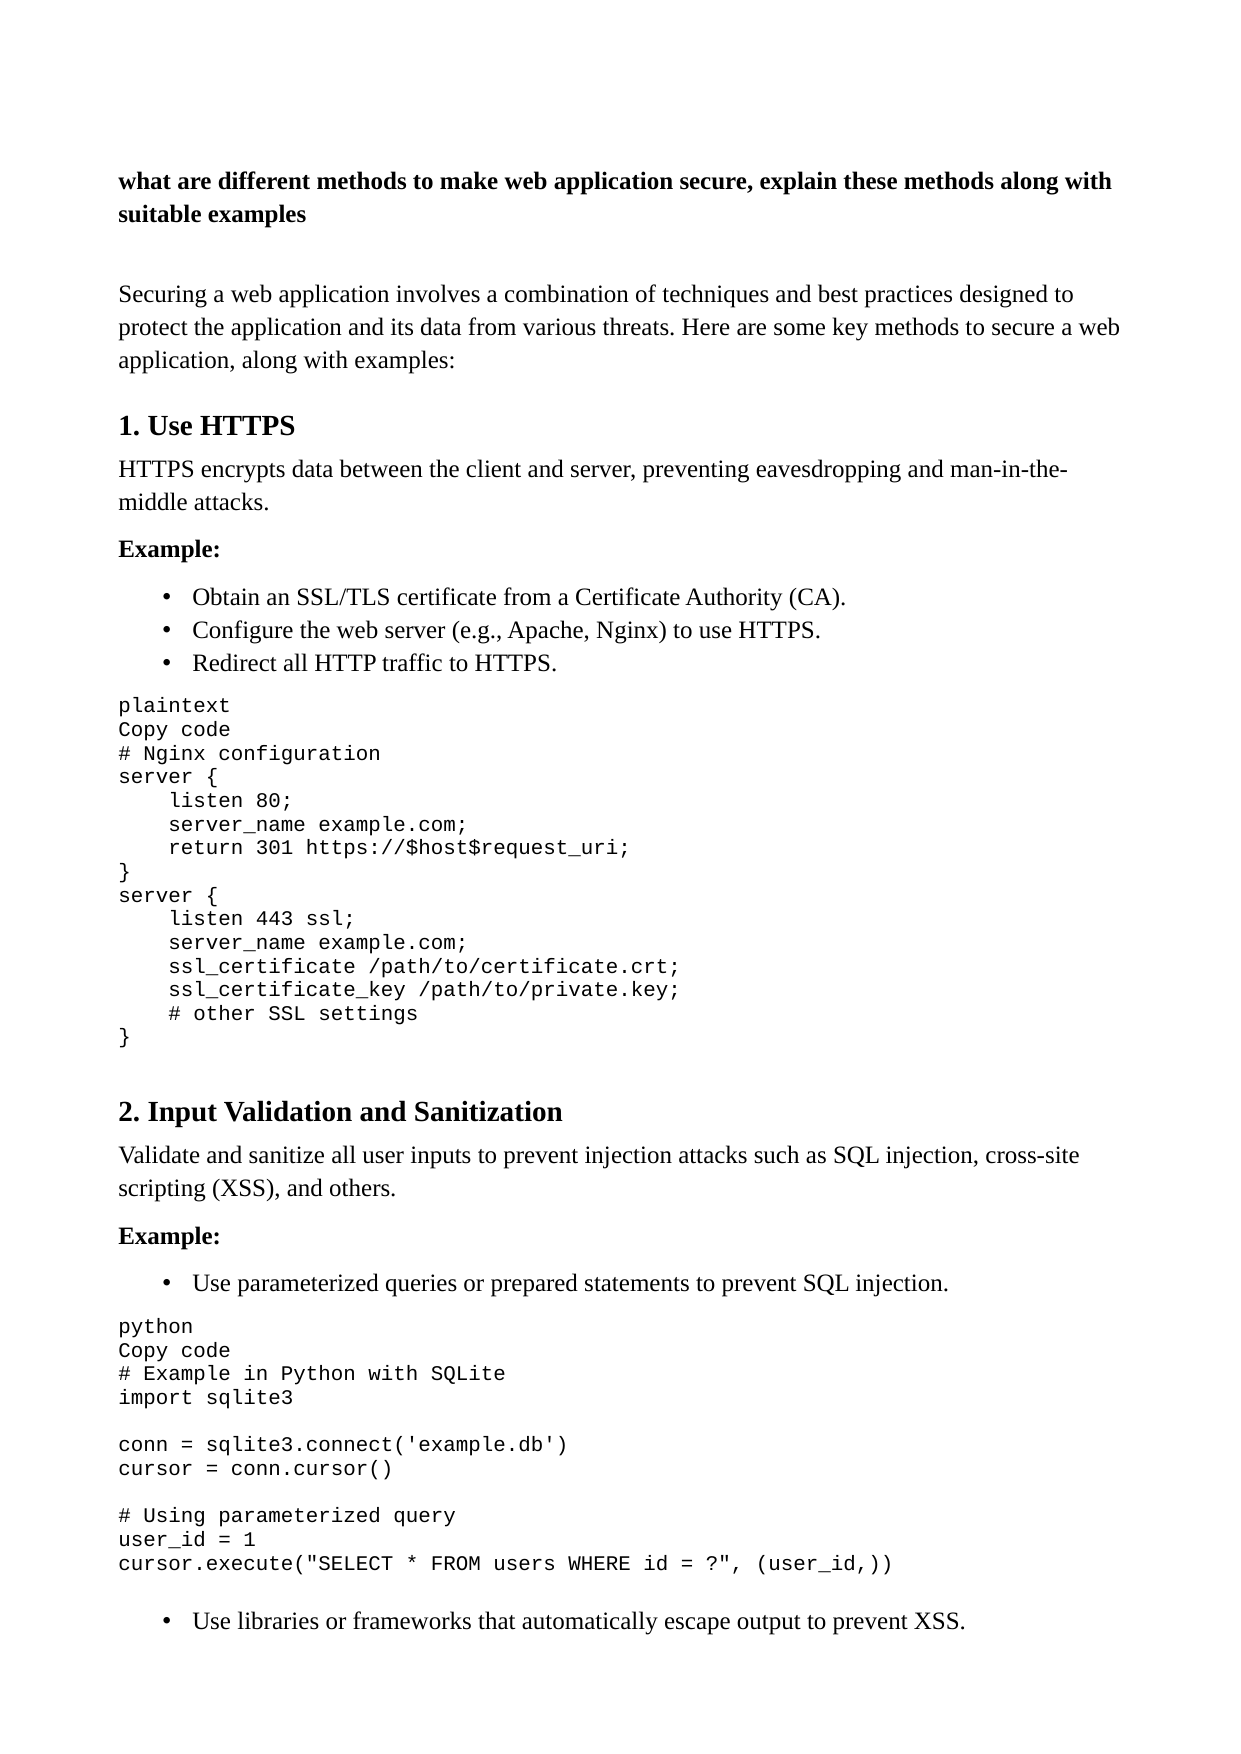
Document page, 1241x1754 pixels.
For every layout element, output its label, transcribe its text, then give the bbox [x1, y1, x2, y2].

text } [118, 861, 1122, 885]
text cursor = conn.cursor() [118, 1458, 1122, 1482]
text Example: [118, 1221, 1122, 1250]
text ssl_certificate /path/to/certificate.crt; [118, 956, 1122, 979]
list Obtain an SSL/TLS certificate from a Certificate Authority (CA). [162, 582, 1122, 611]
text # Example in Python with SQLite [118, 1363, 1122, 1387]
text Copy code [118, 1340, 1122, 1363]
text Validate and sanitize all user inputs to prevent injection attacks such as SQL injection, cross-site scripting (XSS), and others. [118, 1140, 1122, 1202]
text Securing a web application involves a combination of techniques and best practices designed to protect the application and its data from various threats. Here are some key methods to secure a web application, along with examples: [118, 279, 1122, 374]
text server_name example.com; [118, 814, 1122, 837]
list Use libraries or frameworks that automatically escape output to prevent XSS. [162, 1606, 1122, 1634]
text listen 443 ssl; [118, 908, 1122, 932]
list Use parameterized queries or prepared statements to prevent SQL injection. [162, 1268, 1122, 1297]
text cursor.execute("SELECT * FROM users WHERE id = ?", (user_id,)) [118, 1553, 1122, 1576]
list Redirect all HTTP traffic to HTTPS. [162, 648, 1122, 677]
text HTTPS encrypts data between the client and server, preventing eavesdropping and man-in-the-middle attacks. [118, 454, 1122, 515]
text Copy code [118, 719, 1122, 743]
subtitle 1. Use HTTPS [118, 408, 1122, 441]
text server { [118, 885, 1122, 908]
text return 301 https://$host$request_uri; [118, 837, 1122, 861]
text } [118, 1027, 1122, 1050]
text what are different methods to make web application secure, explain these methods along with suitable examples [118, 166, 1122, 227]
text ssl_certificate_key /path/to/private.key; [118, 979, 1122, 1003]
text server { [118, 766, 1122, 790]
text user_id = 1 [118, 1529, 1122, 1553]
text # other SSL settings [118, 1003, 1122, 1027]
text listen 80; [118, 790, 1122, 814]
text server_name example.com; [118, 932, 1122, 956]
text conn = sqlite3.connect('example.db') [118, 1434, 1122, 1458]
text plaintext [118, 696, 1122, 719]
text Example: [118, 534, 1122, 563]
list Configure the web server (e.g., Apache, Nginx) to use HTTPS. [162, 615, 1122, 644]
subtitle 2. Input Validation and Sanitization [118, 1094, 1122, 1128]
text python [118, 1316, 1122, 1340]
text # Nginx configuration [118, 743, 1122, 766]
text import sqlite3 [118, 1387, 1122, 1411]
text # Using parameterized query [118, 1505, 1122, 1529]
